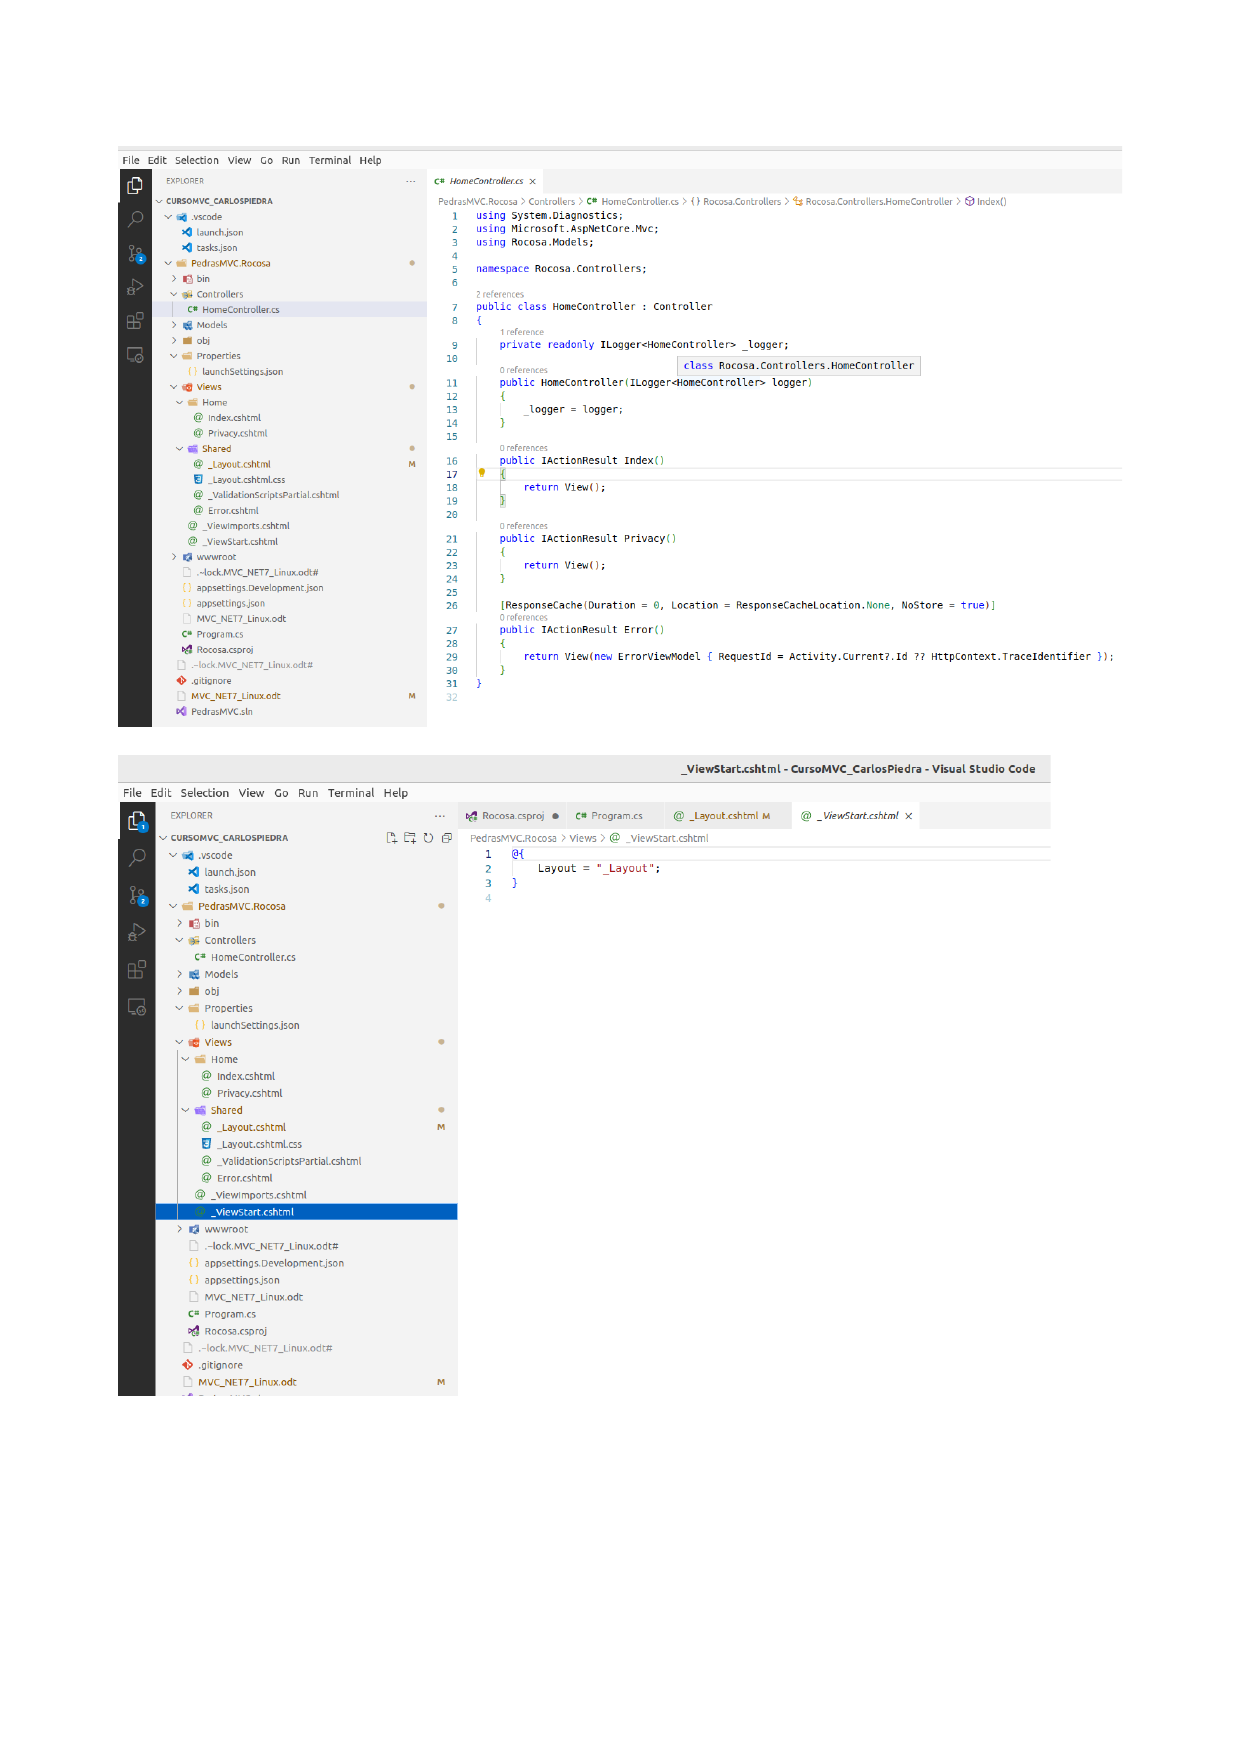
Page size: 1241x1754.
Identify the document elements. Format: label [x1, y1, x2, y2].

picture [118, 146, 1123, 727]
picture [118, 755, 1051, 1396]
